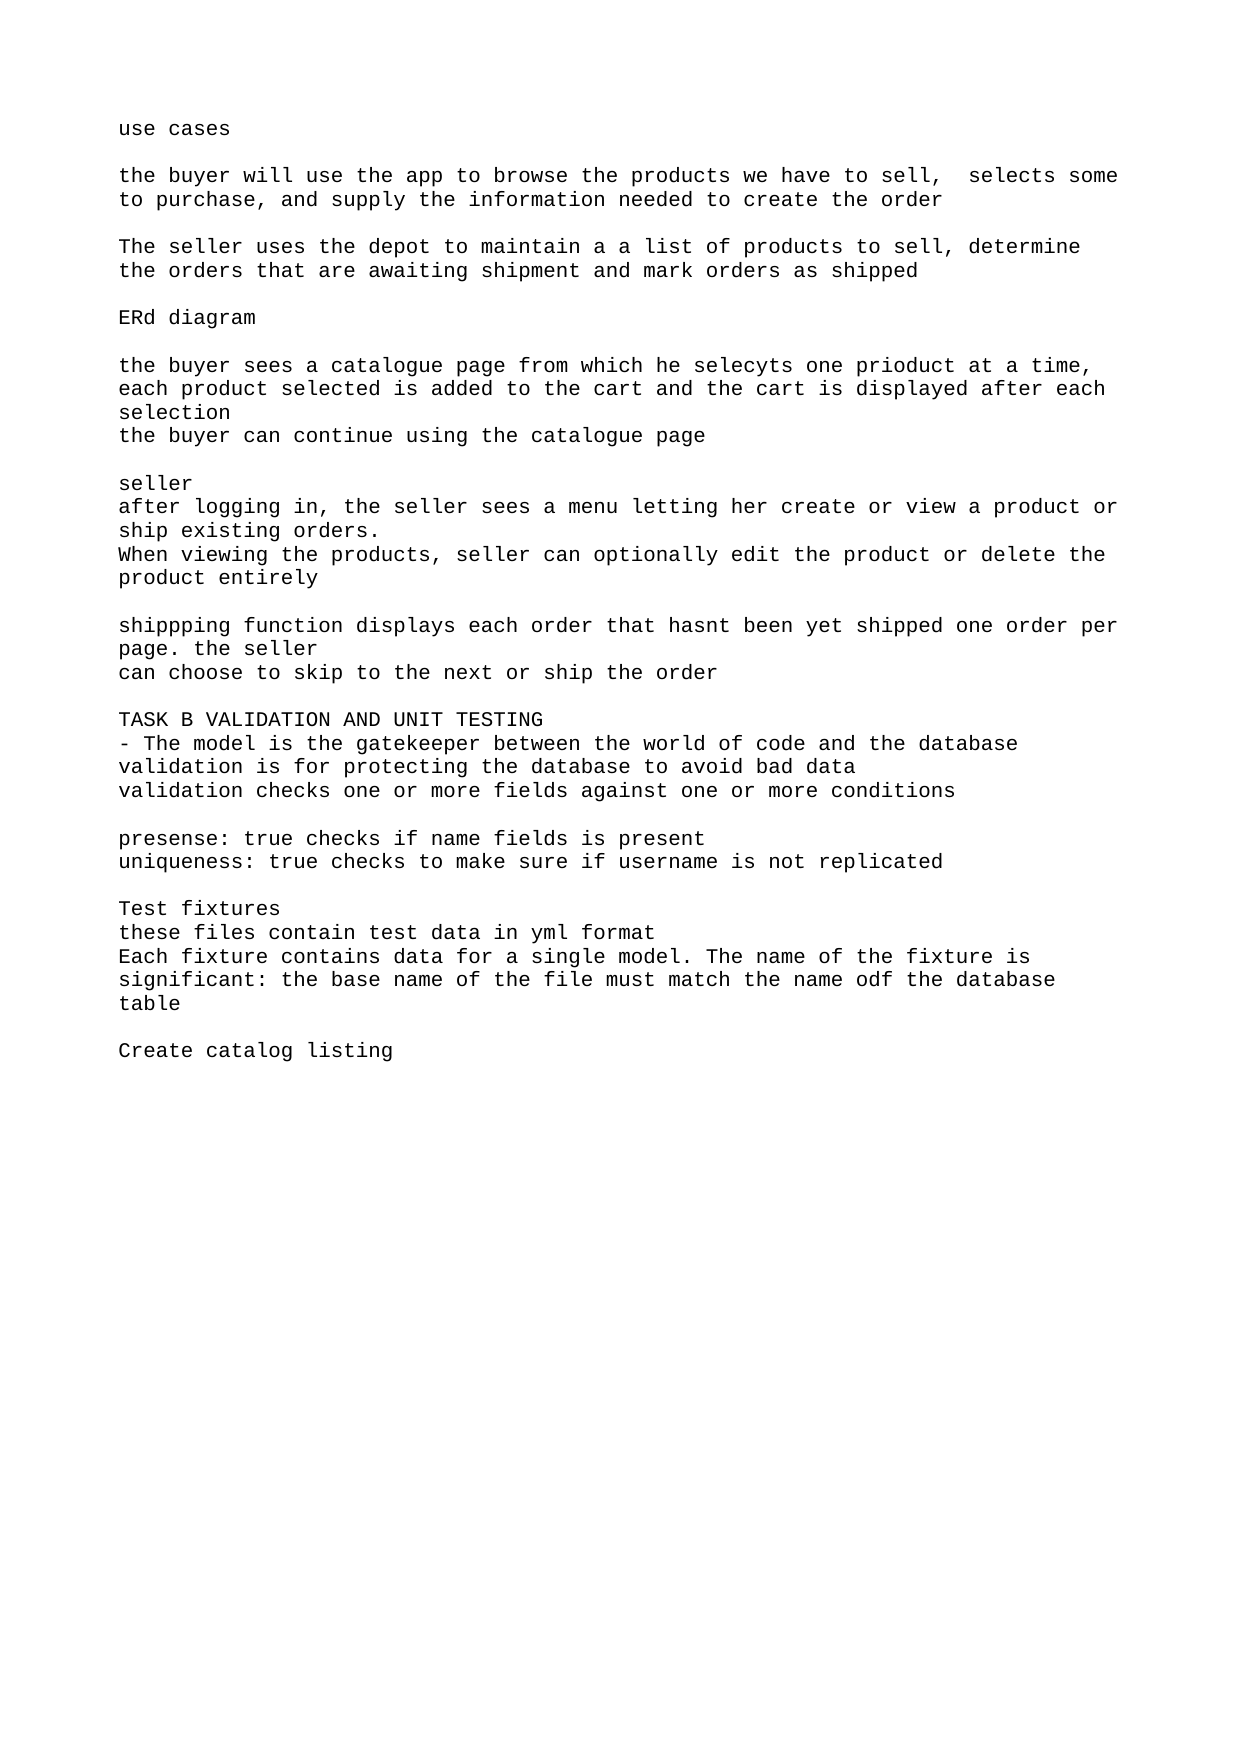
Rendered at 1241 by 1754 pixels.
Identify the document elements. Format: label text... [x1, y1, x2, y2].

text use cases [118, 118, 1122, 142]
text Each fixture contains data for a single model. The name of the fixture is significant: the base name of the file must match the name odf the database table [118, 946, 1122, 1017]
text after logging in, the seller sees a menu letting her create or view a product or ship existing orders. [118, 496, 1122, 544]
text The seller uses the depot to maintain a a list of products to sell, determine the orders that are awaiting shipment and mark orders as shipped [118, 236, 1122, 284]
text ERd diagram [118, 307, 1122, 331]
text can choose to skip to the next or ship the order [118, 662, 1122, 686]
text each product selected is added to the cart and the cart is displayed after each selection [118, 378, 1122, 426]
text shippping function displays each order that hasnt been yet shipped one order per page. the seller [118, 615, 1122, 662]
text the buyer sees a catalogue page from which he selecyts one prioduct at a time, [118, 354, 1122, 378]
text When viewing the products, seller can optionally edit the product or delete the product entirely [118, 544, 1122, 591]
text validation checks one or more fields against one or more conditions [118, 780, 1122, 804]
text TASK B VALIDATION AND UNIT TESTING [118, 709, 1122, 733]
text Create catalog listing [118, 1040, 1122, 1064]
text - The model is the gatekeeper between the world of code and the database [118, 733, 1122, 757]
text the buyer can continue using the catalogue page [118, 426, 1122, 449]
text the buyer will use the app to browse the products we have to sell, selects some to purchase, and supply the information needed to create the order [118, 165, 1122, 213]
text Test fixtures [118, 898, 1122, 922]
text these files contain test data in yml format [118, 922, 1122, 946]
text uniqueness: true checks to make sure if username is not replicated [118, 851, 1122, 875]
text validation is for protecting the database to avoid bad data [118, 757, 1122, 780]
text seller [118, 473, 1122, 496]
text presense: true checks if name fields is present [118, 827, 1122, 851]
